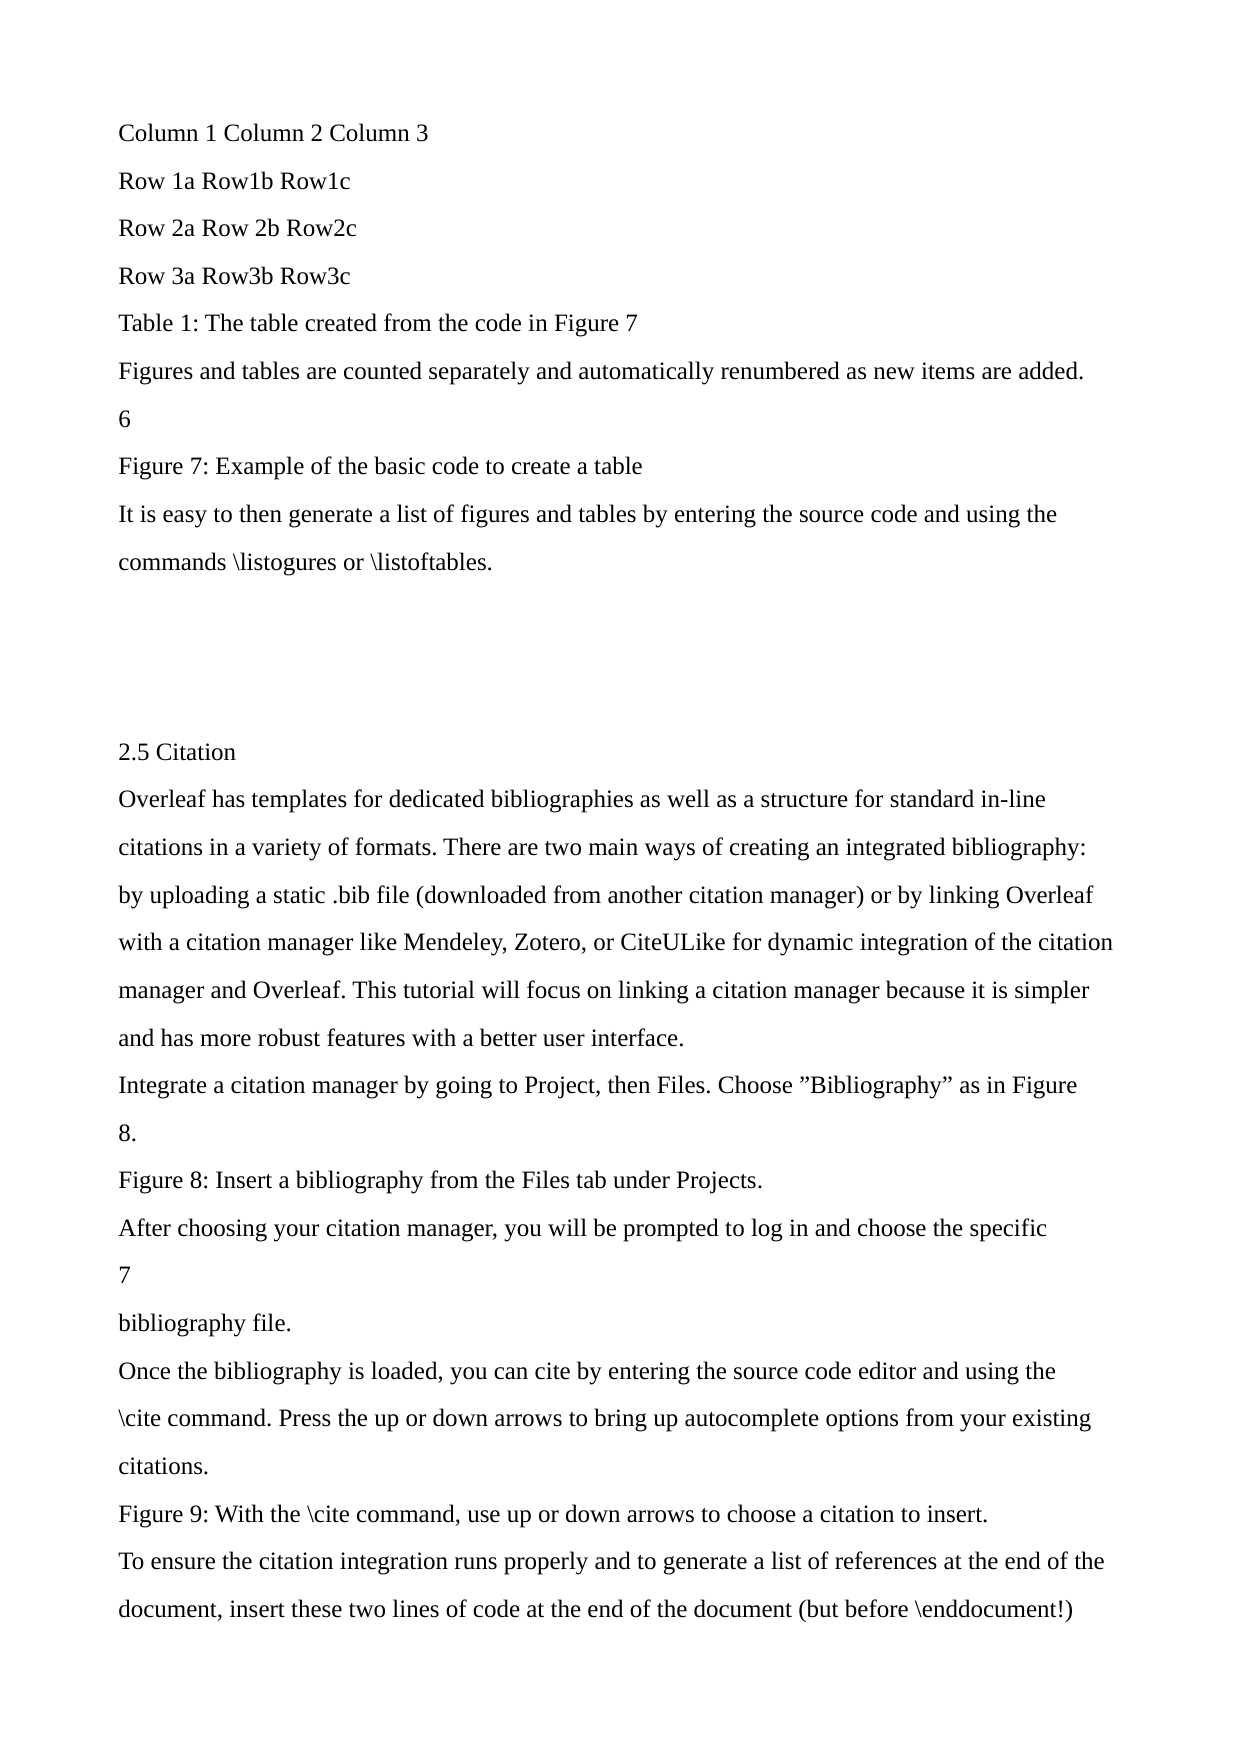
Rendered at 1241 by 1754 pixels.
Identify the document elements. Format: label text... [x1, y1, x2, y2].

text Figure 7: Example of the basic code to create a table [118, 451, 1122, 480]
text After choosing your citation manager, you will be prompted to log in and choose the specific [118, 1213, 1122, 1242]
text Once the bibliography is loaded, you can cite by entering the source code editor and using the [118, 1356, 1122, 1384]
text and has more robust features with a better user interface. [118, 1023, 1122, 1051]
text Integrate a citation manager by going to Project, then Files. Choose ”Bibliography” as in Figure [118, 1070, 1122, 1099]
text 6 [118, 404, 1122, 432]
text Row 1a Row1b Row1c [118, 166, 1122, 194]
text Column 1 Column 2 Column 3 [118, 118, 1122, 147]
text \cite command. Press the up or down arrows to bring up autocomplete options from your existing [118, 1403, 1122, 1432]
text Row 3a Row3b Row3c [118, 261, 1122, 290]
text document, insert these two lines of code at the end of the document (but before \enddocument!) [118, 1594, 1122, 1623]
text Table 1: The table created from the code in Figure 7 [118, 308, 1122, 337]
text citations in a variety of formats. There are two main ways of creating an integrated bibliography: [118, 832, 1122, 861]
text To ensure the citation integration runs properly and to generate a list of references at the end of the [118, 1546, 1122, 1575]
text with a citation manager like Mendeley, Zotero, or CiteULike for dynamic integration of the citation [118, 927, 1122, 956]
text citations. [118, 1451, 1122, 1480]
text Figures and tables are counted separately and automatically renumbered as new items are added. [118, 356, 1122, 385]
text Figure 9: With the \cite command, use up or down arrows to choose a citation to insert. [118, 1499, 1122, 1527]
text commands \listogures or \listoftables. [118, 547, 1122, 575]
text 7 [118, 1261, 1122, 1289]
text 2.5 Citation [118, 737, 1122, 766]
text by uploading a static .bib file (downloaded from another citation manager) or by linking Overleaf [118, 880, 1122, 908]
text Overleaf has templates for dedicated bibliographies as well as a structure for standard in-line [118, 784, 1122, 813]
text bibliography file. [118, 1308, 1122, 1337]
text Row 2a Row 2b Row2c [118, 213, 1122, 242]
text Figure 8: Insert a bibliography from the Files tab under Projects. [118, 1165, 1122, 1194]
text manager and Overleaf. This tutorial will focus on linking a citation manager because it is simpler [118, 975, 1122, 1004]
text 8. [118, 1118, 1122, 1147]
text It is easy to then generate a list of figures and tables by entering the source code and using the [118, 499, 1122, 528]
